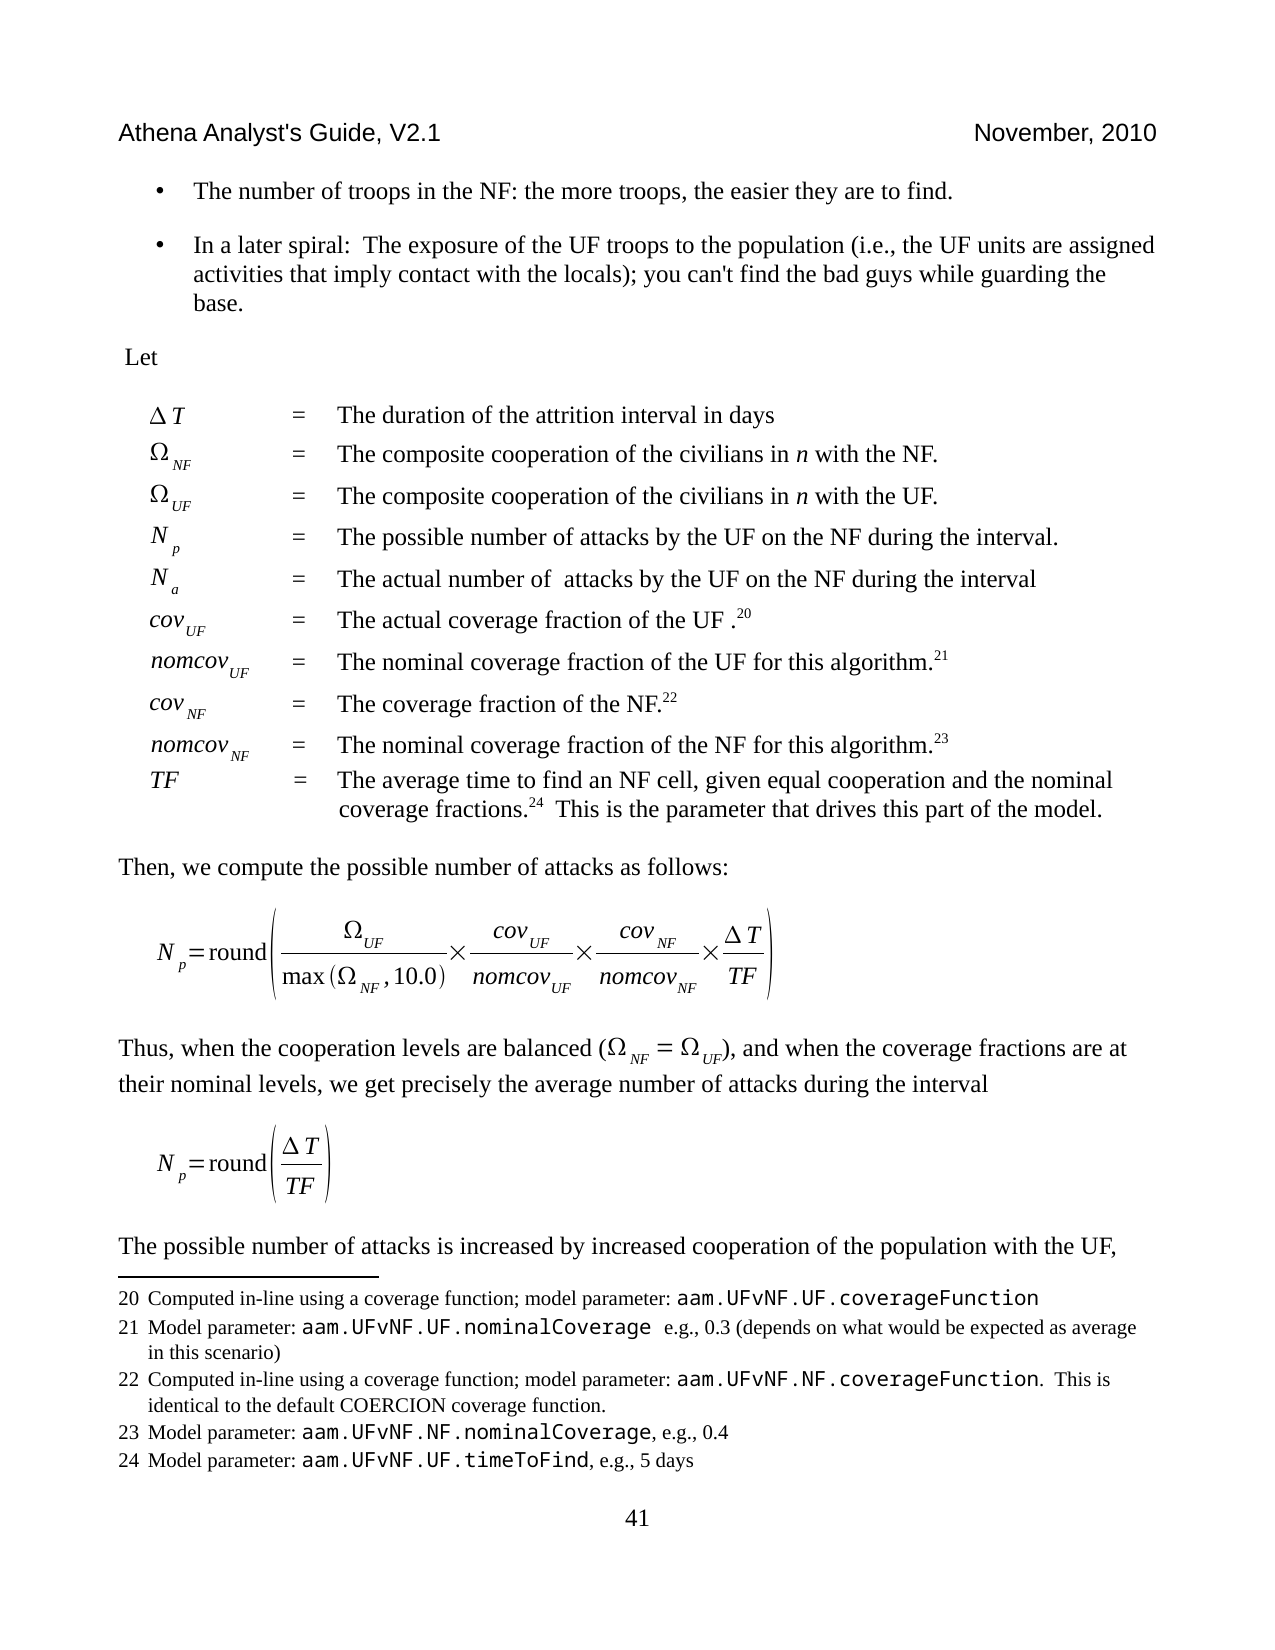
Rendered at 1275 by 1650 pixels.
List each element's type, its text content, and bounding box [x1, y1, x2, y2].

text Then, we compute the possible number of attacks as follows: [118, 852, 1157, 881]
text = The composite cooperation of the civilians in n with the UF. [149, 474, 1157, 516]
text Let [118, 342, 1157, 371]
text = The actual number of attacks by the UF on the NF during the interval [149, 557, 1157, 599]
text Computed in-line using a coverage function; model parameter: aam.UFvNF.UF.coverageFunction [118, 1283, 1157, 1312]
text Computed in-line using a coverage function; model parameter: aam.UFvNF.NF.coverageFunction. This is identical to the default COERCION coverage function. [118, 1364, 1157, 1417]
text = The duration of the attrition interval in days [149, 397, 1157, 433]
text = The possible number of attacks by the UF on the NF during the interval. [149, 516, 1157, 557]
text = The nominal coverage fraction of the NF for this algorithm. [149, 724, 1157, 766]
text Thus, when the cooperation levels are balanced (), and when the coverage fractions are at their nominal levels, we get precisely the average number of attacks during the interval [118, 1027, 1157, 1097]
text Model parameter: aam.UFvNF.UF.nominalCoverage e.g., 0.3 (depends on what would be expected as average in this scenario) [118, 1312, 1157, 1364]
text Model parameter: aam.UFvNF.NF.nominalCoverage, e.g., 0.4 [118, 1417, 1157, 1445]
text = The composite cooperation of the civilians in n with the NF. [149, 433, 1157, 474]
list In a later spiral: The exposure of the UF troops to the population (i.e., the UF units are assigned activities that imply contact with the locals); you can't find the bad guys while guarding the base. [156, 231, 1157, 317]
text The possible number of attacks is increased by increased cooperation of the population with the UF, [118, 1231, 1157, 1259]
text TF = The average time to find an NF cell, given equal cooperation and the nominal coverage fractions. This is the parameter that drives this part of the model. [149, 766, 1157, 823]
list The number of troops in the NF: the more troops, the easier they are to find. [156, 176, 1157, 205]
text = The actual coverage fraction of the UF . [149, 599, 1157, 641]
text = The coverage fraction of the NF. [149, 682, 1157, 724]
text Model parameter: aam.UFvNF.UF.timeToFind, e.g., 5 days [118, 1445, 1157, 1474]
text = The nominal coverage fraction of the UF for this algorithm. [149, 641, 1157, 682]
